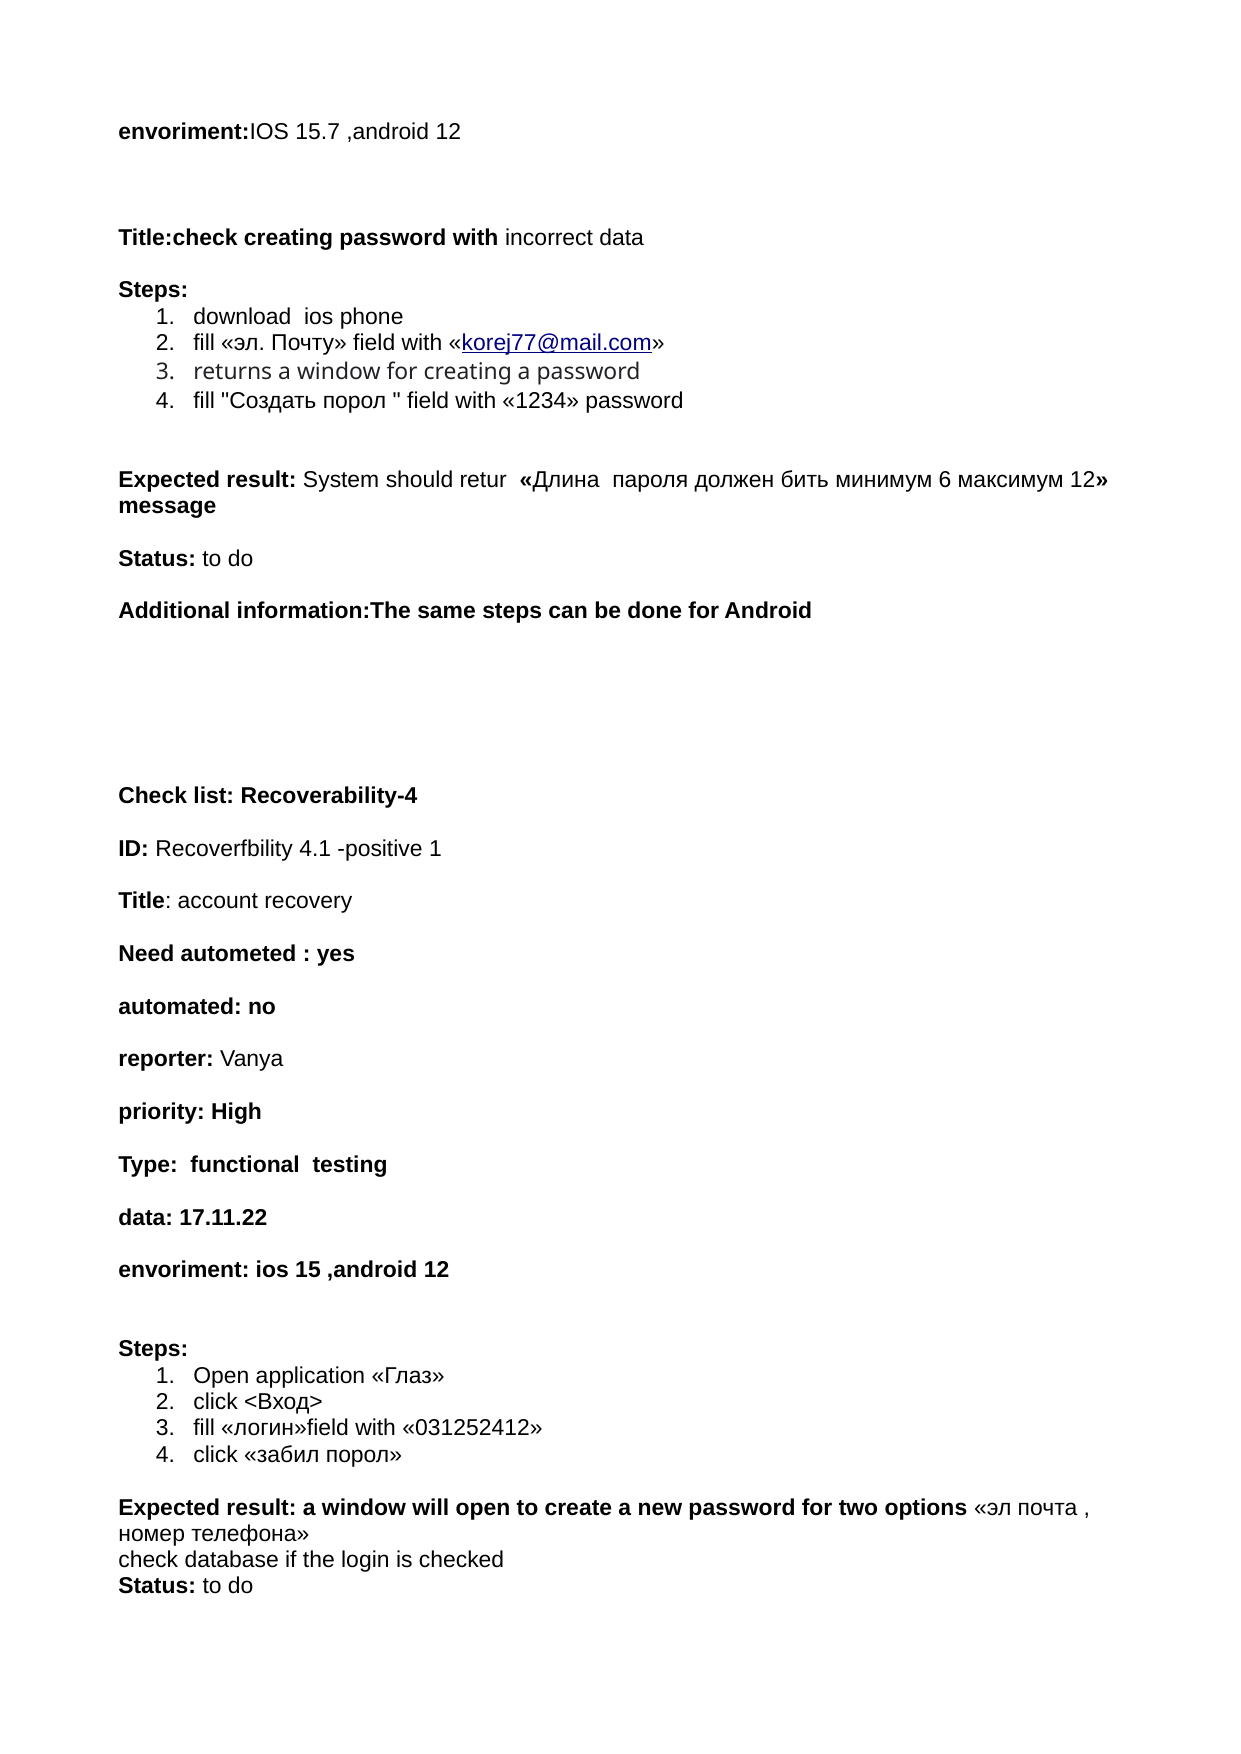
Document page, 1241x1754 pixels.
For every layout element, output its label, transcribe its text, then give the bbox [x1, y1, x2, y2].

text Need autometed : yes [118, 940, 1122, 966]
text check database if the login is checked [118, 1546, 1122, 1572]
text reporter: Vanya [118, 1045, 1122, 1072]
text Title:check creating password with incorrect data [118, 223, 1122, 250]
text Status: to do [118, 545, 1122, 571]
list fill «логин»field with «031252412» [156, 1414, 1122, 1441]
list Open application «Глаз» [156, 1362, 1122, 1388]
text Steps: [118, 1335, 1122, 1362]
text priority: High [118, 1098, 1122, 1124]
text envoriment:IOS 15.7 ,android 12 [118, 118, 1122, 144]
text Type: functional testing [118, 1151, 1122, 1177]
list click «забил порол» [156, 1441, 1122, 1467]
list download ios phone [156, 303, 1122, 329]
text Expected result: System should retur «Длина пароля должен бить минимум 6 максимум 12» message [118, 466, 1122, 518]
text data: 17.11.22 [118, 1203, 1122, 1230]
text Title: account recovery [118, 887, 1122, 914]
text envoriment: ios 15 ,android 12 [118, 1256, 1122, 1283]
list fill "Создать порол " field with «1234» password [156, 387, 1122, 413]
text automated: no [118, 993, 1122, 1019]
text Steps: [118, 276, 1122, 303]
list returns a window for creating a password [156, 355, 1122, 387]
text ID: Recoverfbility 4.1 -positive 1 [118, 834, 1122, 861]
text Expected result: a window will open to create a new password for two options «эл почта , номер телефона» [118, 1493, 1122, 1546]
text Check list: Recoverability-4 [118, 782, 1122, 808]
list fill «эл. Почту» field with «korej77@mail.com» [156, 329, 1122, 355]
list click <Вход> [156, 1388, 1122, 1414]
text Status: to do [118, 1572, 1122, 1599]
text Additional information:The same steps can be done for Android [118, 597, 1122, 624]
